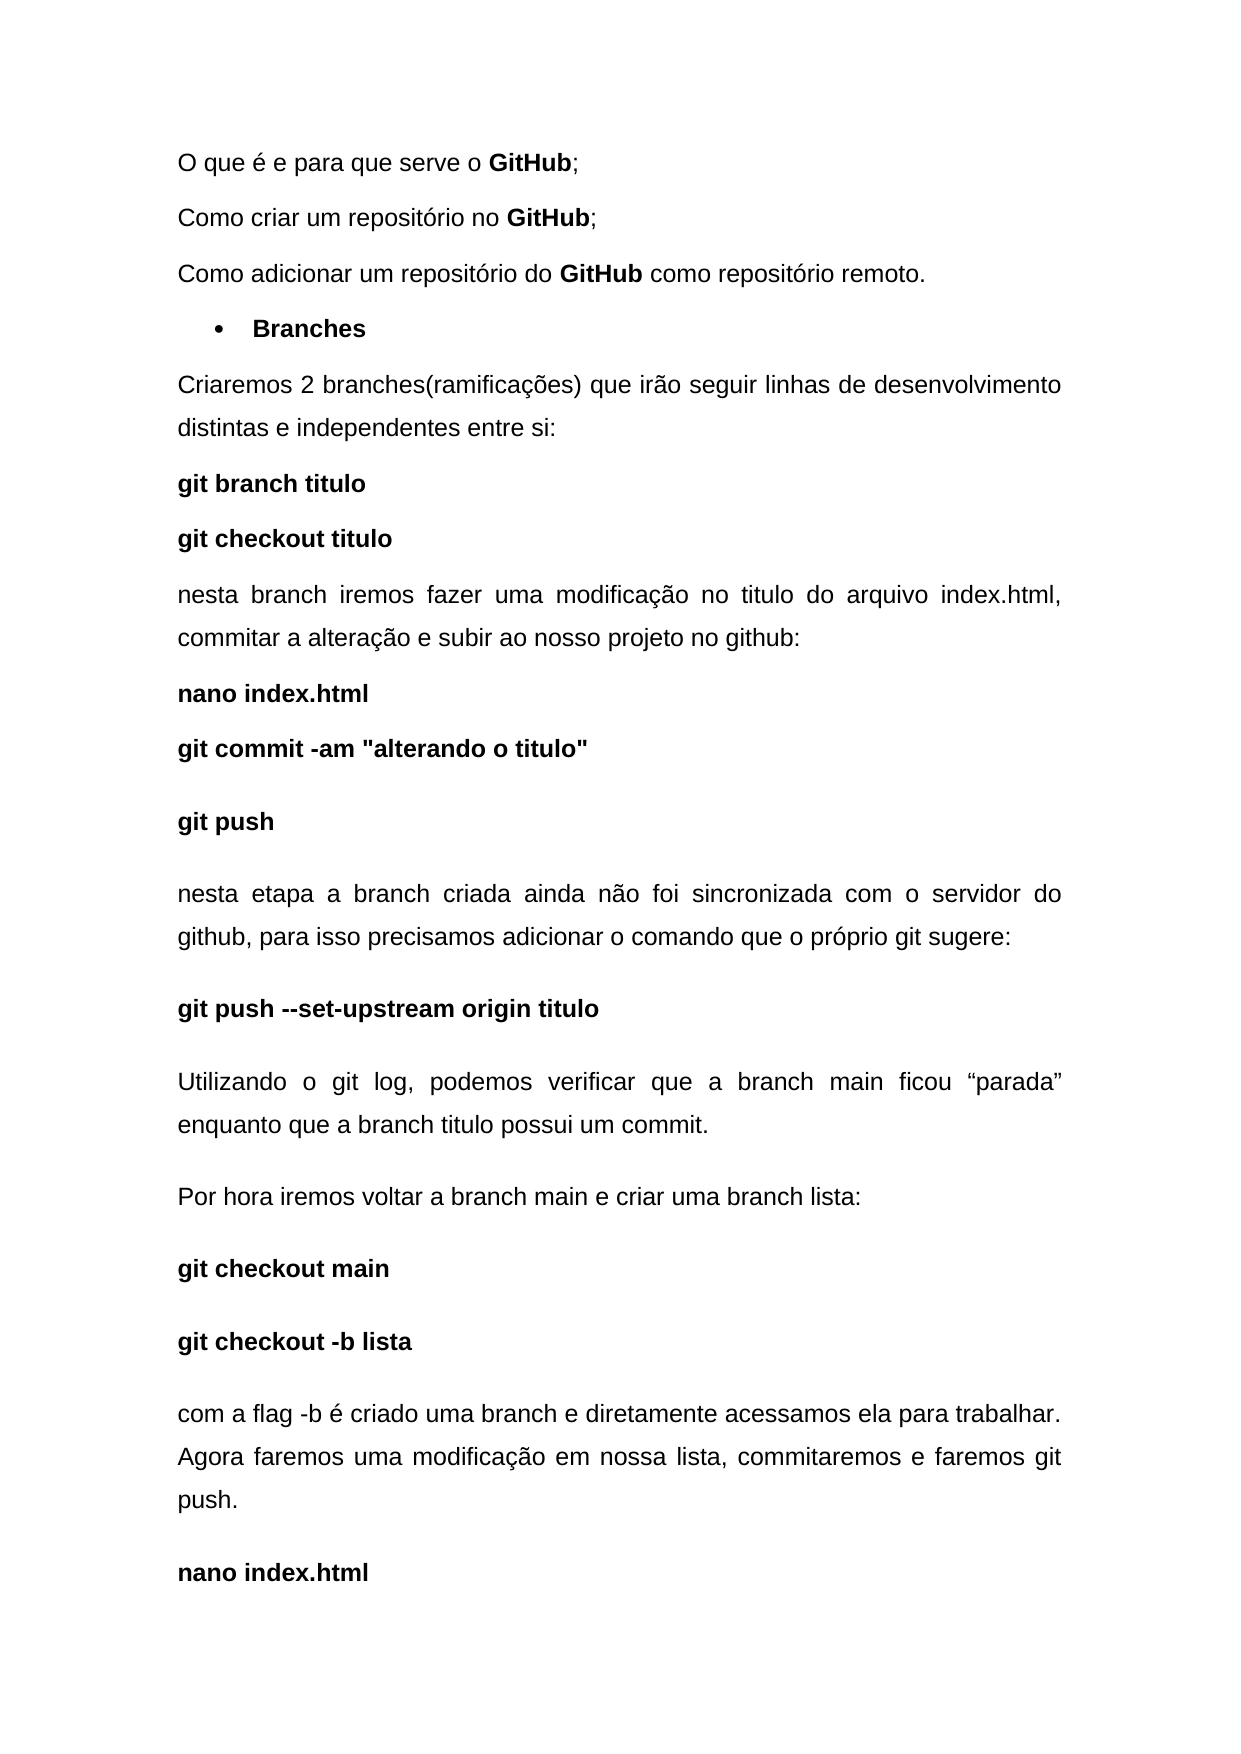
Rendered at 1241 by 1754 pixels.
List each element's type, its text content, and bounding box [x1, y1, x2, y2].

text git push [177, 807, 1063, 836]
list Branches [215, 314, 1063, 343]
text Como criar um repositório no GitHub; [177, 203, 1063, 232]
text Como adicionar um repositório do GitHub como repositório remoto. [177, 259, 1063, 288]
text git checkout titulo [177, 524, 1063, 553]
text git checkout main [177, 1254, 1063, 1283]
text Criaremos 2 branches(ramificações) que irão seguir linhas de desenvolvimento distintas e independentes entre si: [177, 370, 1063, 442]
text Por hora iremos voltar a branch main e criar uma branch lista: [177, 1182, 1063, 1211]
text com a flag -b é criado uma branch e diretamente acessamos ela para trabalhar. Agora faremos uma modificação em nossa lista, commitaremos e faremos git push. [177, 1399, 1063, 1514]
text git branch titulo [177, 469, 1063, 498]
text nesta branch iremos fazer uma modificação no titulo do arquivo index.html, commitar a alteração e subir ao nosso projeto no github: [177, 580, 1063, 652]
text nano index.html [177, 1558, 1063, 1586]
text Utilizando o git log, podemos verificar que a branch main ficou “parada” enquanto que a branch titulo possui um commit. [177, 1067, 1063, 1139]
text O que é e para que serve o GitHub; [177, 148, 1063, 176]
text git push --set-upstream origin titulo [177, 994, 1063, 1023]
text git checkout -b lista [177, 1327, 1063, 1356]
text git commit -am "alterando o titulo" [177, 734, 1063, 763]
text nano index.html [177, 679, 1063, 708]
text nesta etapa a branch criada ainda não foi sincronizada com o servidor do github, para isso precisamos adicionar o comando que o próprio git sugere: [177, 879, 1063, 951]
